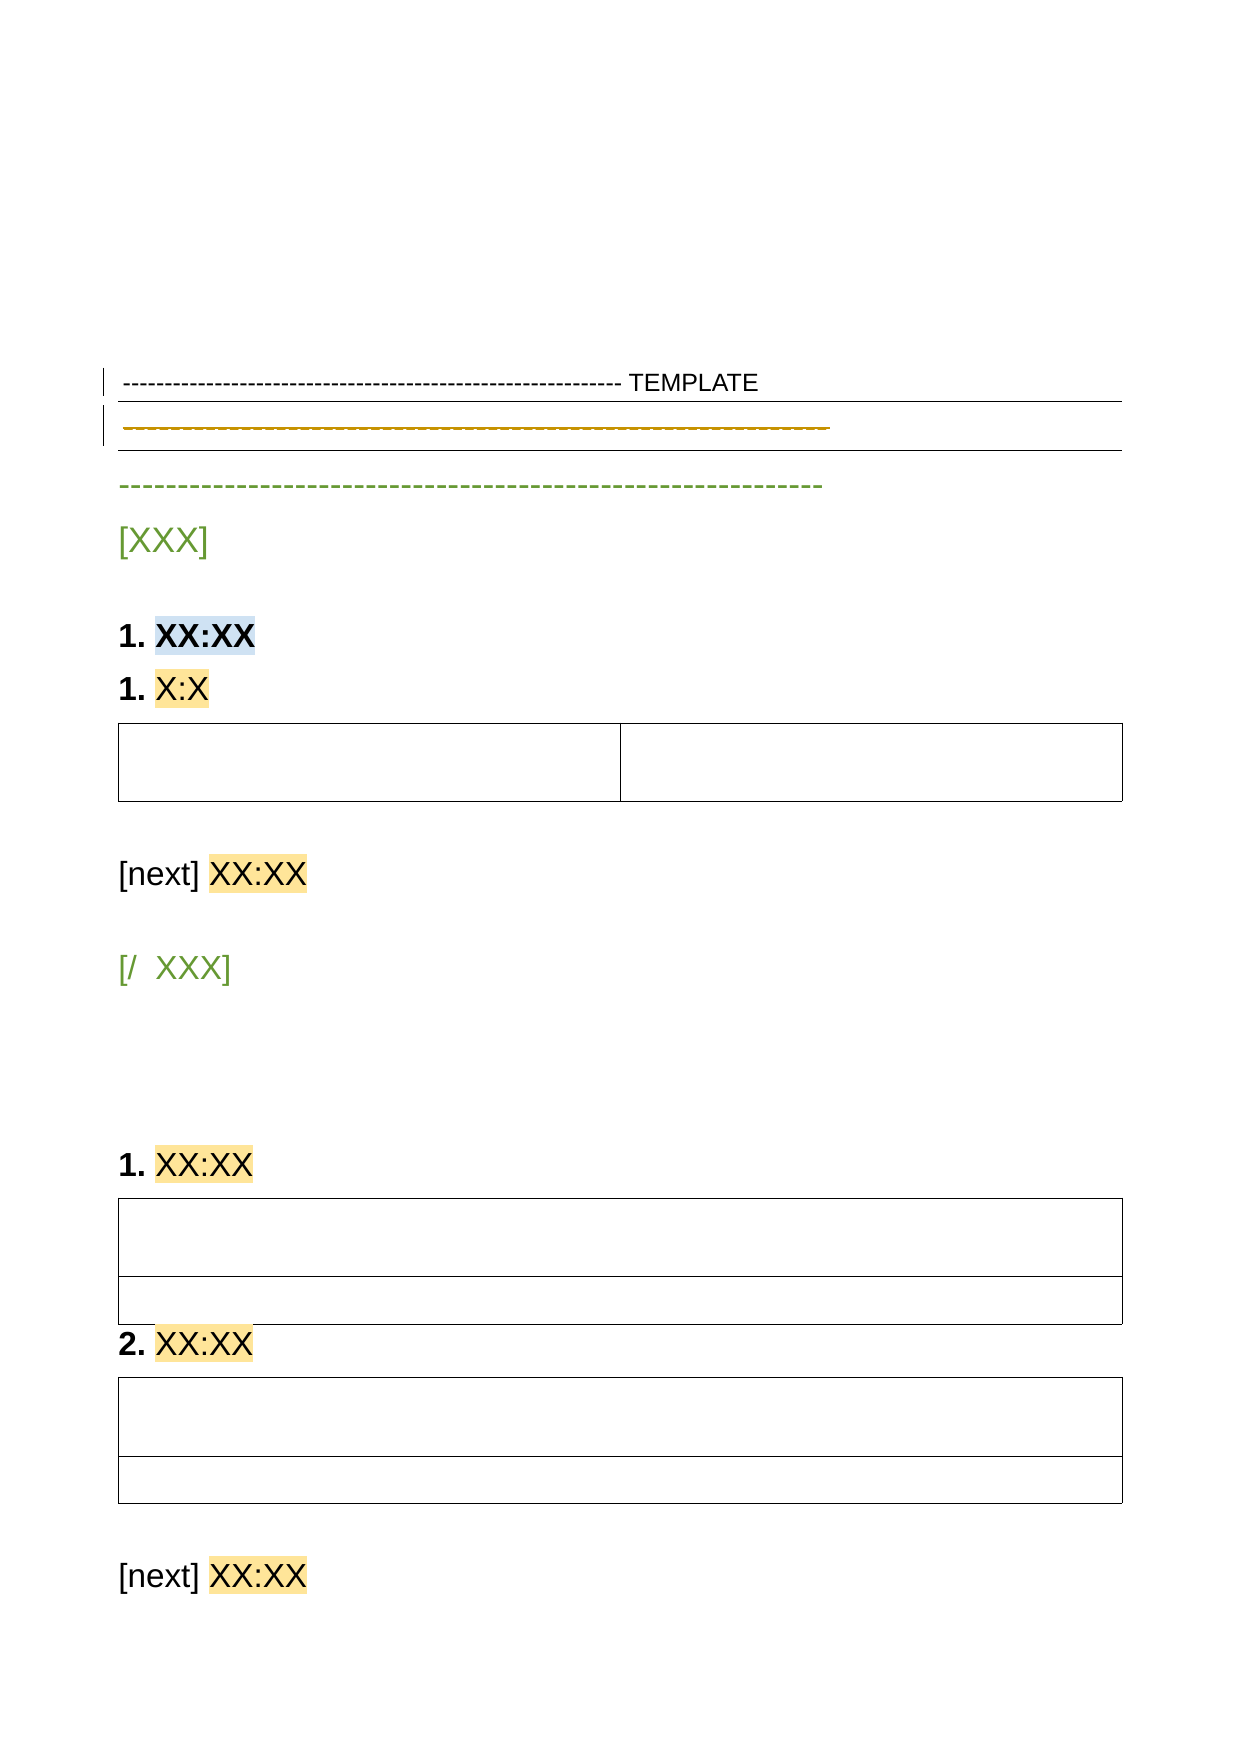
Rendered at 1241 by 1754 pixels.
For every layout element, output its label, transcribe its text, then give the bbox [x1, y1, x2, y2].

text [next] XX:XX [118, 854, 1122, 893]
table_cell [119, 1277, 1122, 1324]
text 1. XX:XX [118, 616, 1122, 655]
text 1. X:X [118, 669, 1122, 708]
table_header [119, 724, 620, 801]
text 1. XX:XX [118, 1144, 1122, 1183]
text ------------------------------------------------------------ TEMPLATE [118, 363, 1122, 401]
table_header [119, 1378, 1122, 1456]
table_header [621, 724, 1122, 801]
text 2. XX:XX [118, 1325, 1122, 1362]
text [XXX] [118, 519, 1122, 560]
text [/ XXX] [118, 948, 1122, 987]
text [next] XX:XX [118, 1556, 1122, 1594]
text ------------------------------------------------------------ [118, 463, 1122, 503]
table_header [119, 1199, 1122, 1276]
table_cell [119, 1457, 1122, 1503]
